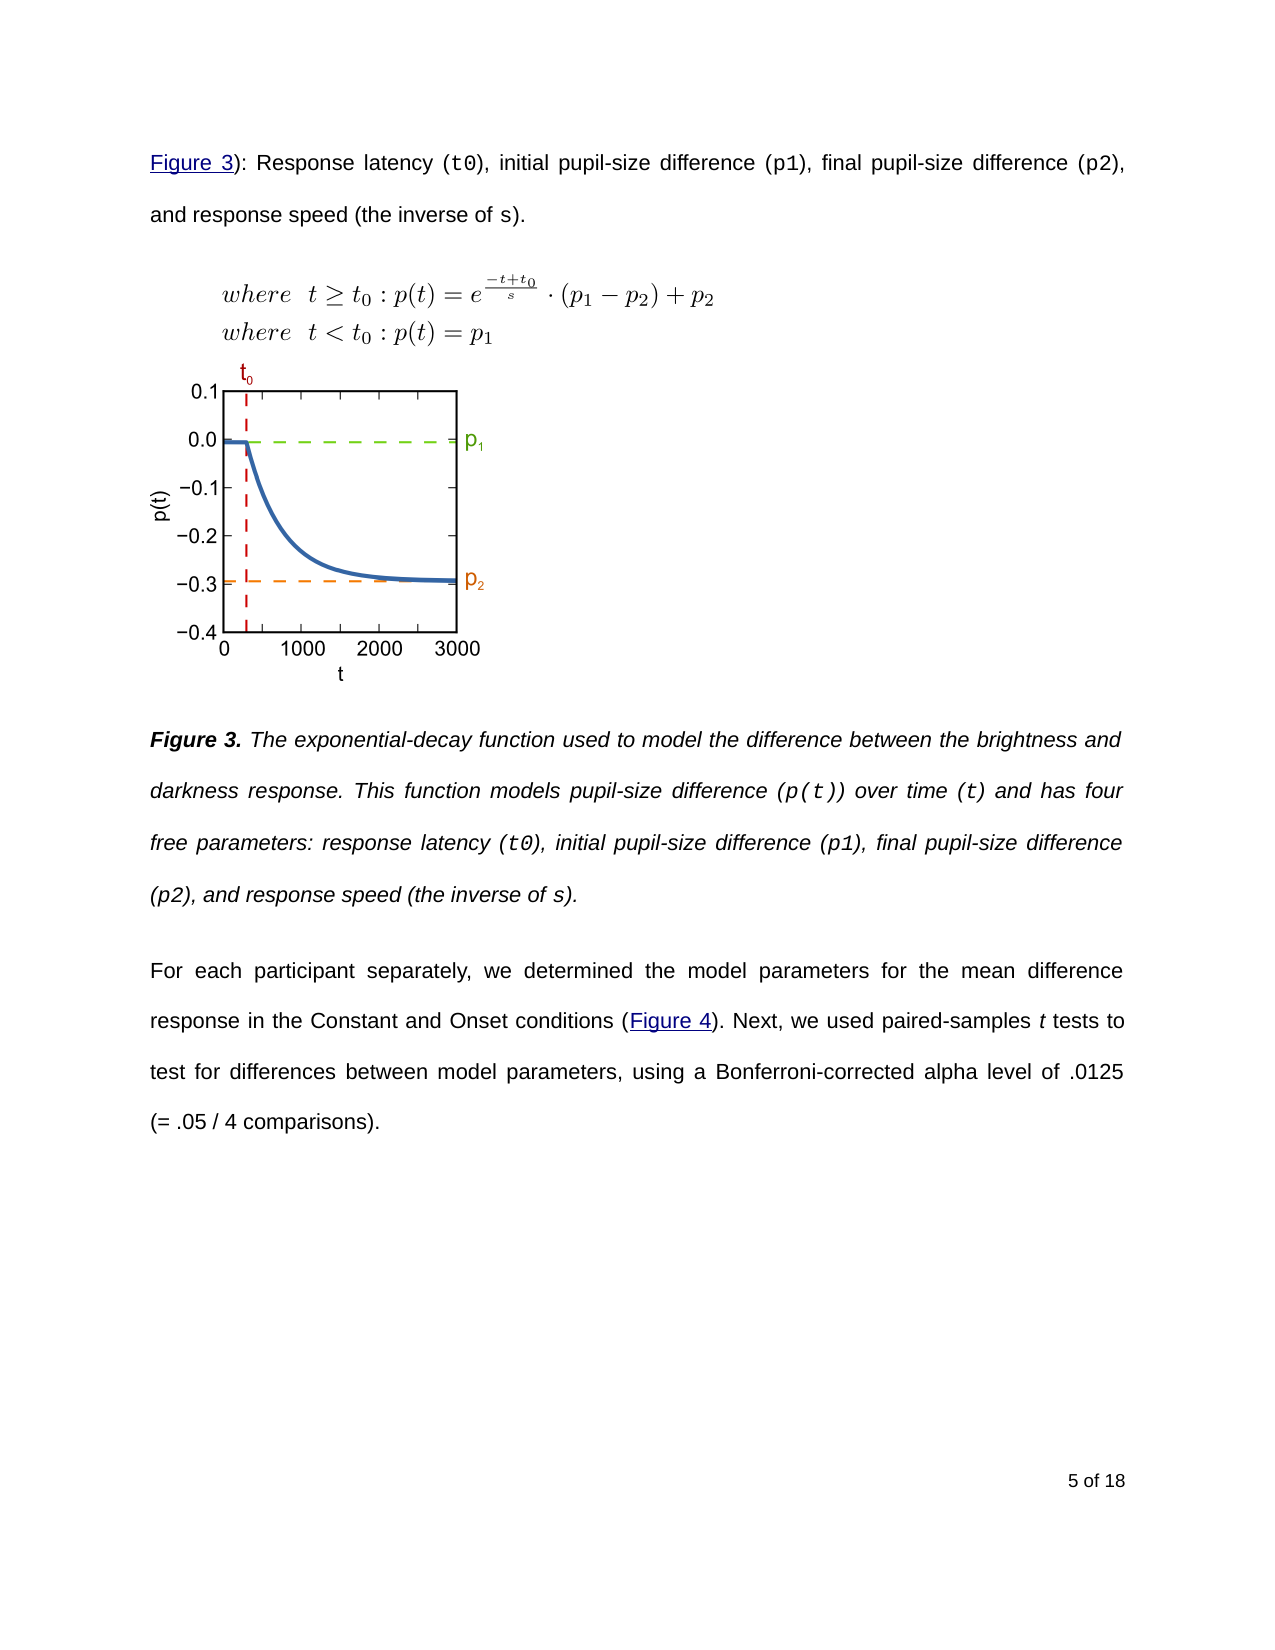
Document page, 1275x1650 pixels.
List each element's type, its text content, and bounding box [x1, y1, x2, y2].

text Figure 3. The exponential-decay function used to model the difference between the brightness and darkness response. This function models pupil-size difference (p(t)) over time (t) and has four free parameters: response latency (t0), initial pupil-size difference (p1), final pupil-size difference (p2), and response speed (the inverse of s). [150, 727, 1125, 909]
text For each participant separately, we determined the model parameters for the mean difference response in the Constant and Onset conditions (Figure 4). Next, we used paired-samples t tests to test for differences between model parameters, using a Bonferroni-corrected alpha level of .0125 (= .05 / 4 comparisons). [150, 958, 1125, 1134]
text Figure 3): Response latency (t0), initial pupil-size difference (p1), final pupil-size difference (p2), and response speed (the inverse of s). [150, 150, 1125, 229]
picture [150, 274, 713, 681]
